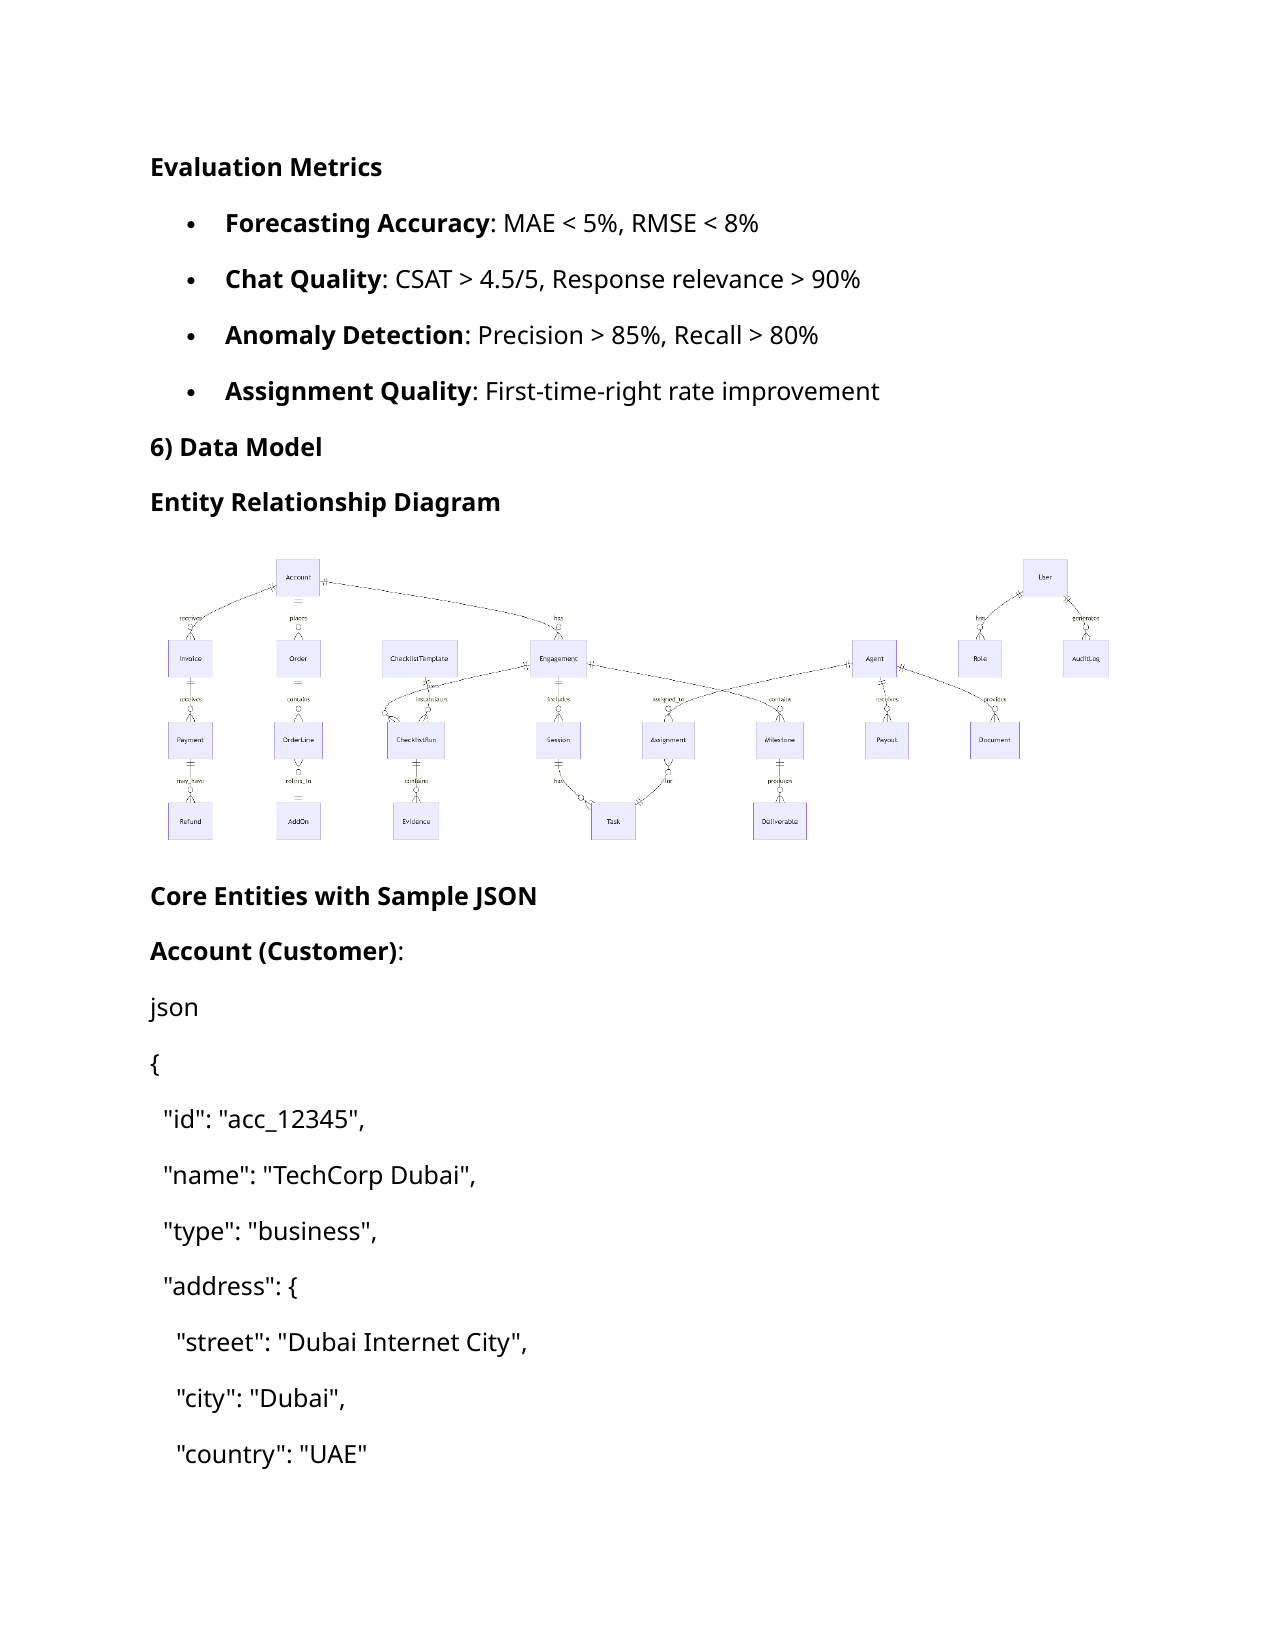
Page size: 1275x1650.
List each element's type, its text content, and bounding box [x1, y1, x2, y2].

text 6) Data Model [150, 429, 1125, 463]
text "id": "acc_12345", [150, 1101, 1125, 1136]
text "address": { [150, 1269, 1125, 1303]
text "name": "TechCorp Dubai", [150, 1157, 1125, 1191]
text "type": "business", [150, 1213, 1125, 1247]
text { [150, 1046, 1125, 1080]
text "street": "Dubai Internet City", [150, 1325, 1125, 1359]
text Evaluation Metrics [150, 150, 1125, 184]
list Anomaly Detection: Precision > 85%, Recall > 80% [187, 317, 1125, 352]
text json [150, 990, 1125, 1024]
list Forecasting Accuracy: MAE < 5%, RMSE < 8% [187, 206, 1125, 240]
text "city": "Dubai", [150, 1381, 1125, 1415]
text Core Entities with Sample JSON [150, 878, 1125, 912]
list Chat Quality: CSAT > 4.5/5, Response relevance > 90% [187, 262, 1125, 296]
text Account (Customer): [150, 934, 1125, 968]
text "country": "UAE" [150, 1436, 1125, 1471]
text Entity Relationship Diagram [150, 485, 1125, 519]
list Assignment Quality: First-time-right rate improvement [187, 373, 1125, 407]
